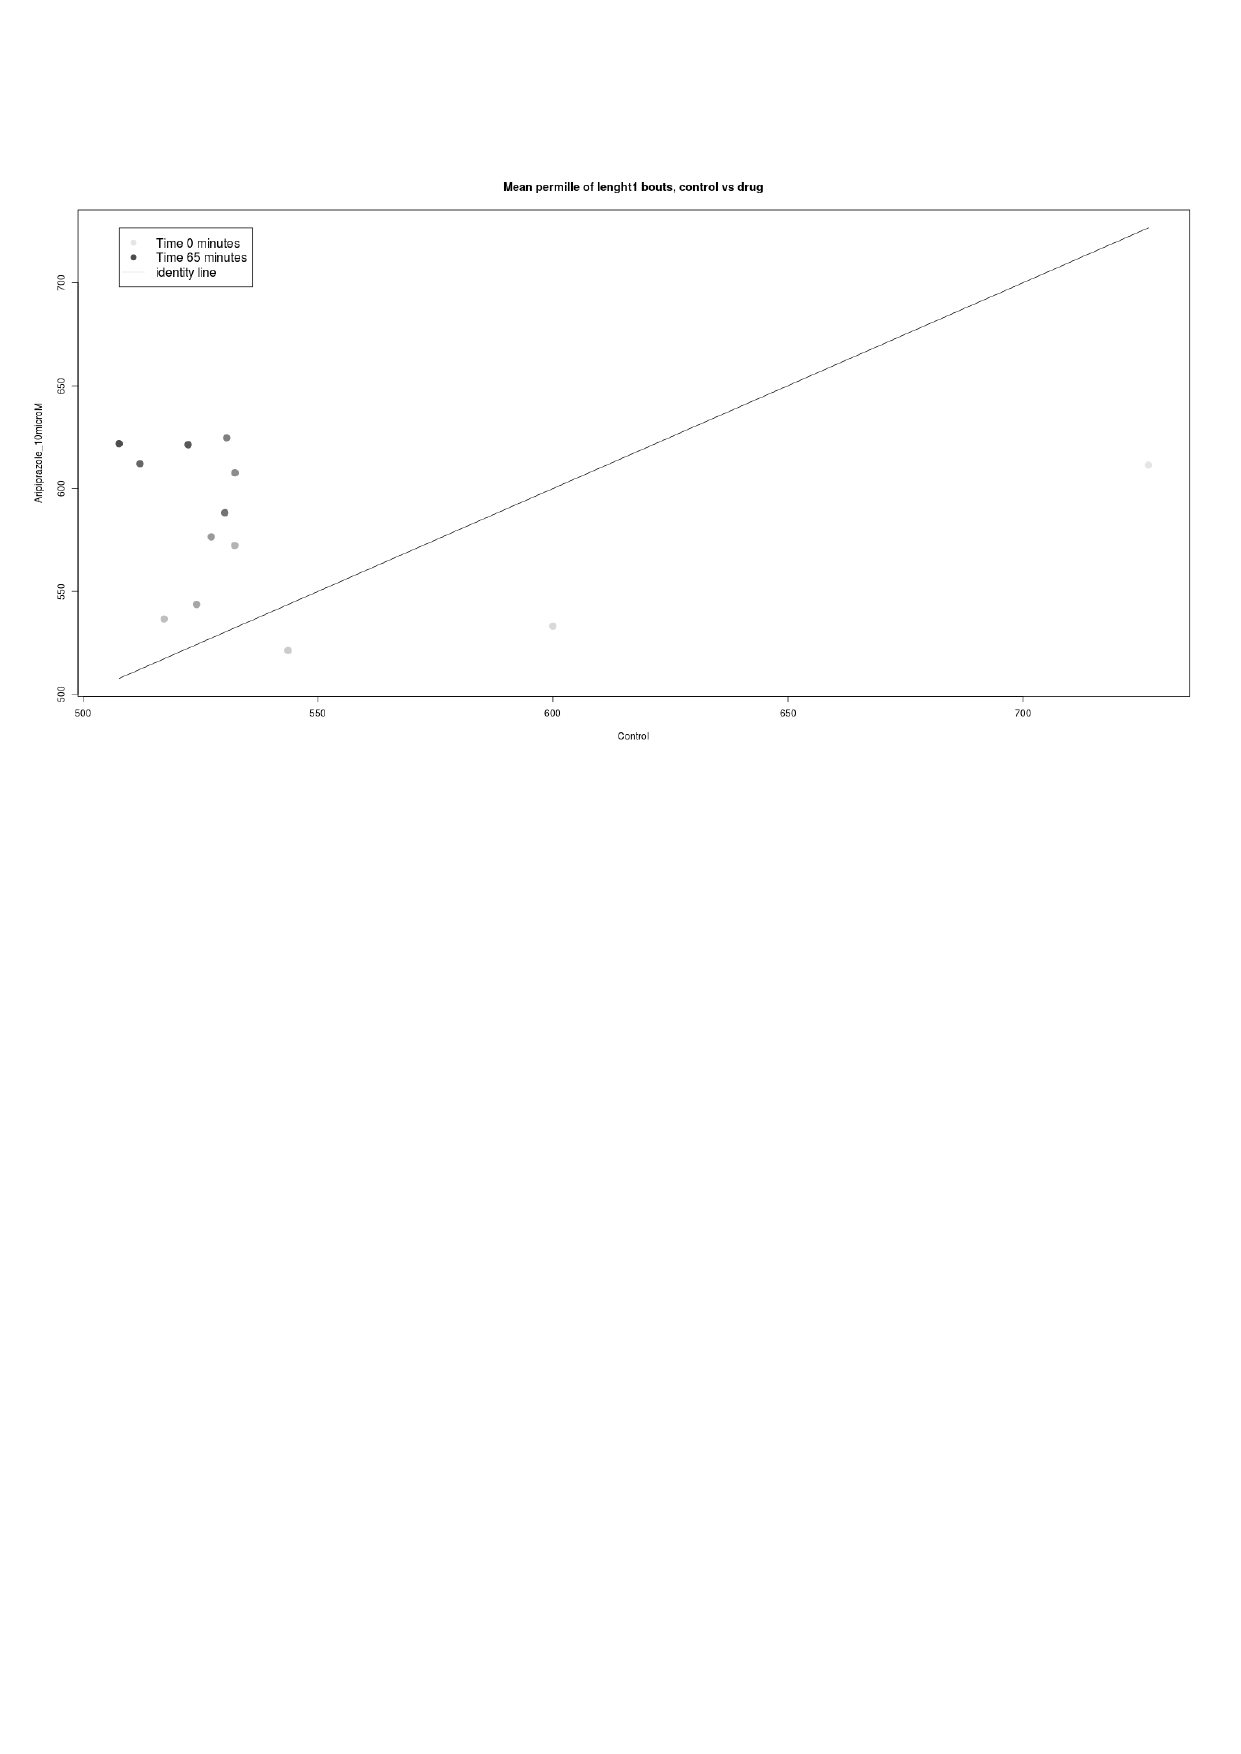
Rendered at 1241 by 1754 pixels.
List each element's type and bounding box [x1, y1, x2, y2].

picture [31, 163, 1213, 754]
